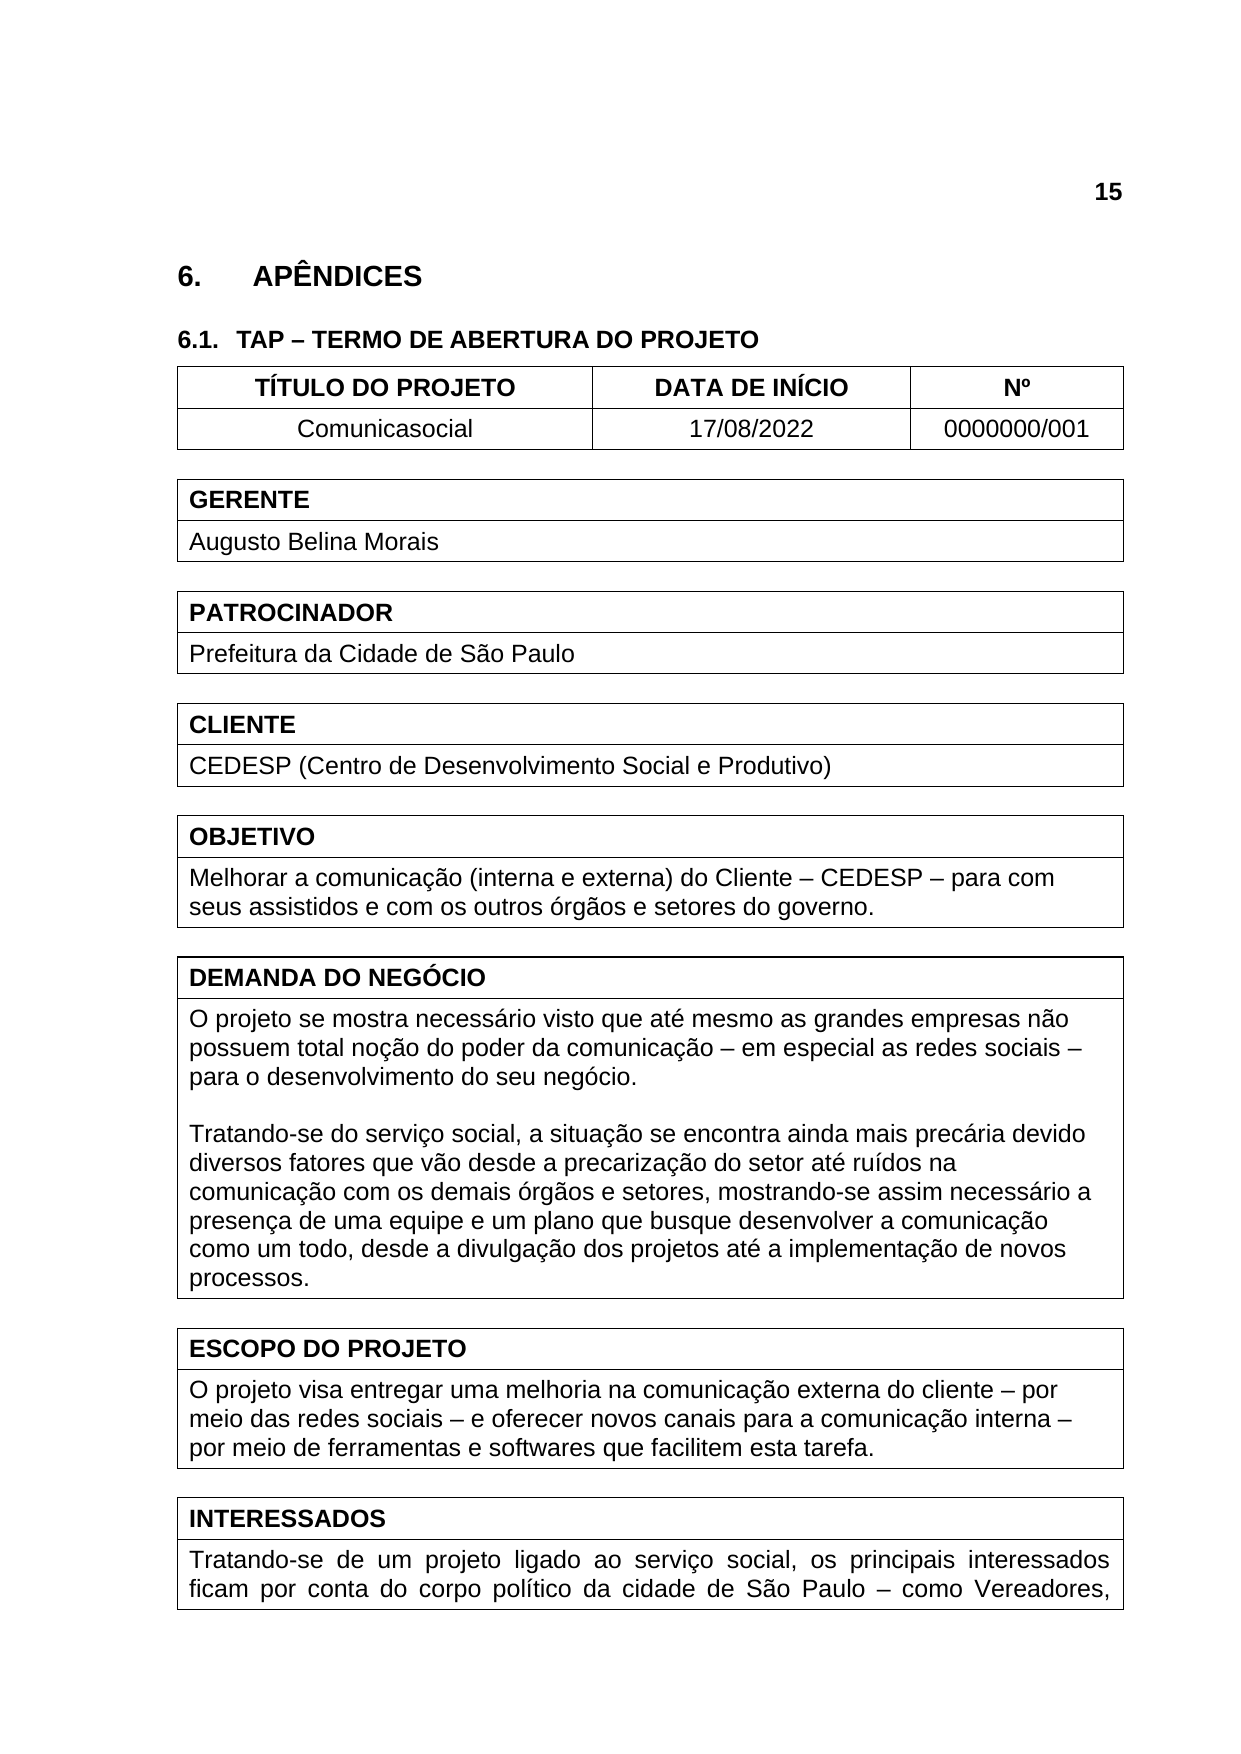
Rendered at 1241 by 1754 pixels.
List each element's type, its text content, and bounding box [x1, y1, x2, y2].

table_header DEMANDA DO NEGÓCIO [178, 958, 1123, 998]
table_header PATROCINADOR [178, 592, 1123, 632]
table_header Nº [911, 367, 1123, 407]
table_cell O projeto se mostra necessário visto que até mesmo as grandes empresas não possuem total noção do poder da comunicação – em especial as redes sociais – para o desenvolvimento do seu negócio. Tratando-se do serviço social, a situação se encontra ainda mais precária devido diversos fatores que vão desde a precarização do setor até ruídos na comunicação com os demais órgãos e setores, mostrando-se assim necessário a presença de uma equipe e um plano que busque desenvolver a comunicação como um todo, desde a divulgação dos projetos até a implementação de novos processos. [178, 999, 1123, 1298]
table_header GERENTE [178, 480, 1123, 520]
table_header OBJETIVO [178, 816, 1123, 857]
subtitle APÊNDICES [177, 259, 1122, 293]
table_cell Comunicasocial [178, 409, 592, 449]
table_cell 0000000/001 [911, 409, 1123, 449]
table_cell Melhorar a comunicação (interna e externa) do Cliente – CEDESP – para com seus assistidos e com os outros órgãos e setores do governo. [178, 858, 1123, 927]
table_cell Augusto Belina Morais [178, 521, 1123, 561]
table_cell CEDESP (Centro de Desenvolvimento Social e Produtivo) [178, 745, 1123, 786]
table_cell Prefeitura da Cidade de São Paulo [178, 633, 1123, 673]
table_cell Tratando-se de um projeto ligado ao serviço social, os principais interessados ficam por conta do corpo político da cidade de São Paulo – como Vereadores, [178, 1540, 1123, 1608]
table_cell 17/08/2022 [593, 409, 910, 449]
subtitle TAP – Termo De Abertura Do Projeto [177, 325, 1122, 354]
table_header CLIENTE [178, 704, 1123, 744]
table_header TÍTULO DO PROJETO [178, 367, 592, 407]
table_header INTERESSADOS [178, 1498, 1123, 1538]
table_header ESCOPO DO PROJETO [178, 1329, 1123, 1369]
table_header DATA DE INÍCIO [593, 367, 910, 407]
table_cell O projeto visa entregar uma melhoria na comunicação externa do cliente – por meio das redes sociais – e oferecer novos canais para a comunicação interna – por meio de ferramentas e softwares que facilitem esta tarefa. [178, 1370, 1123, 1467]
